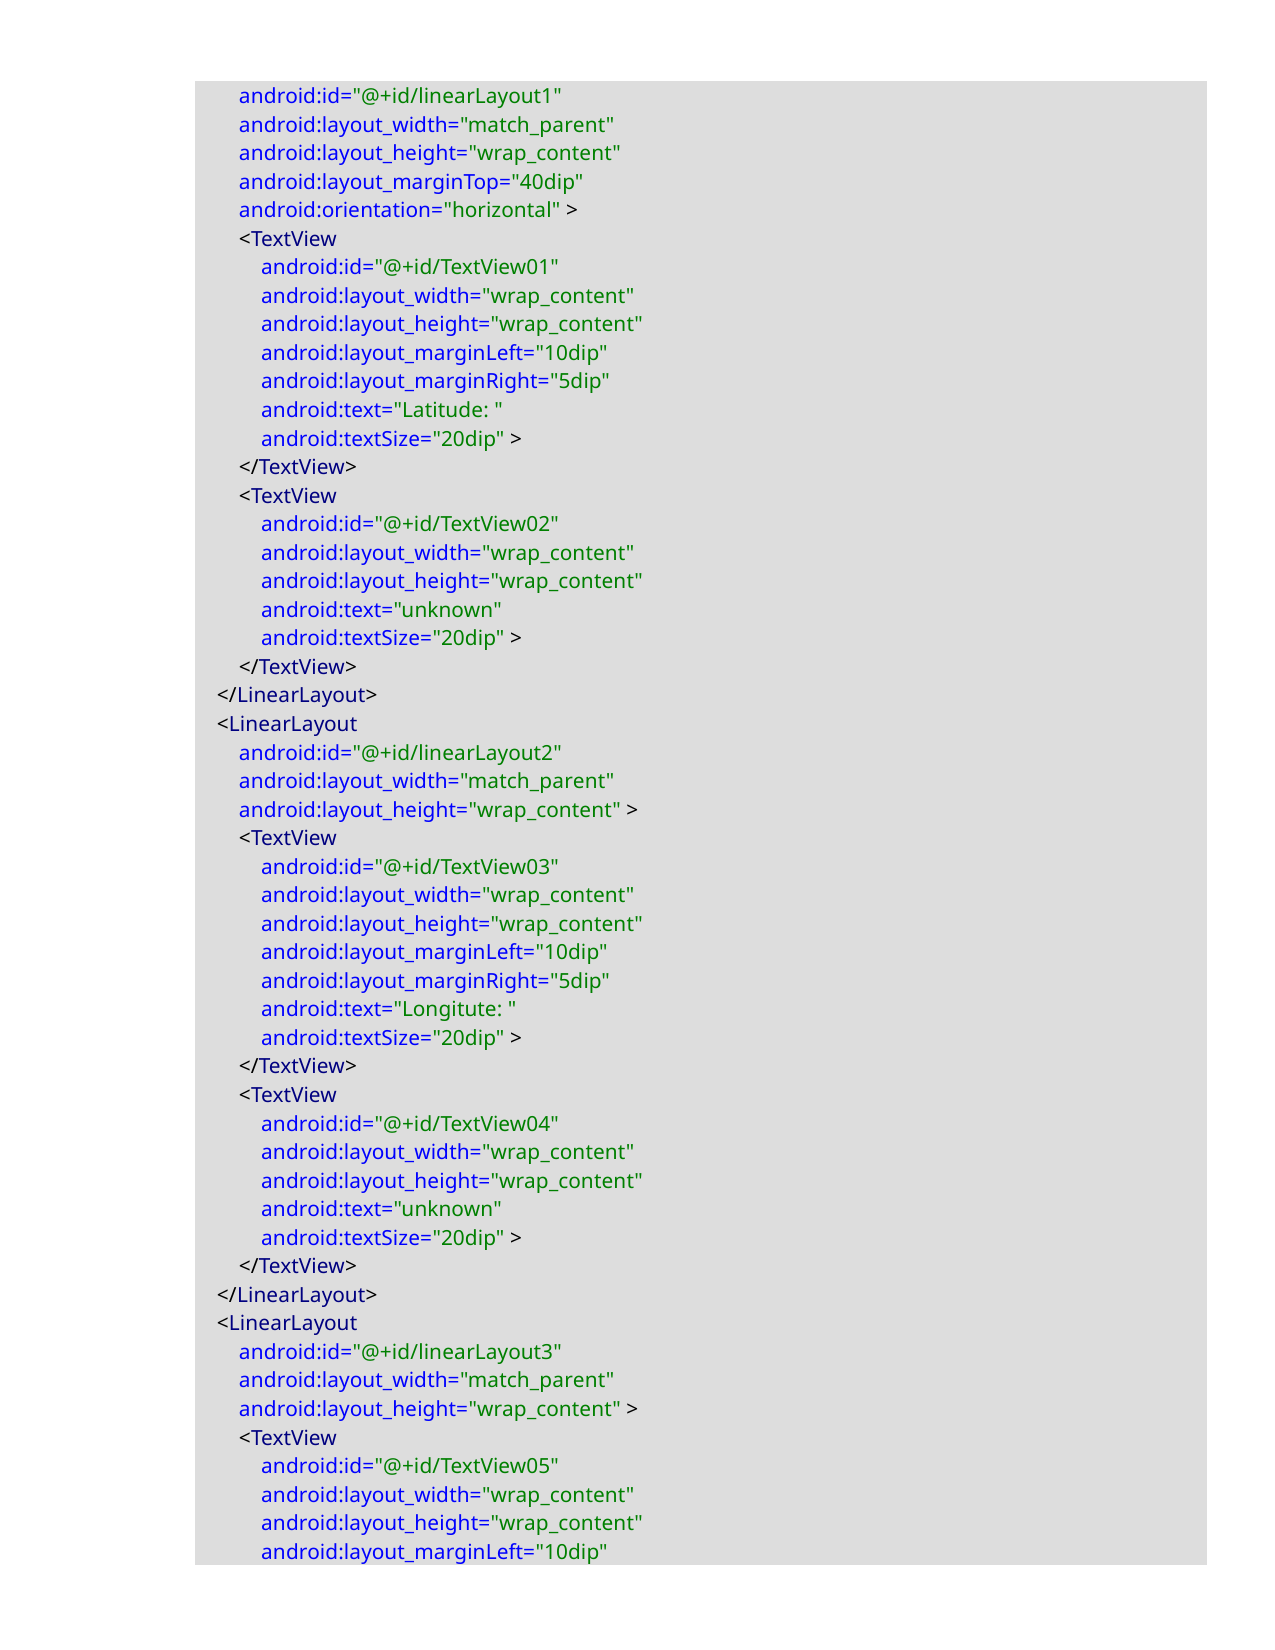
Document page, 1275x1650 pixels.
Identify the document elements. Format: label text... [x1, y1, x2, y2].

text android:layout_height="wrap_content" [195, 909, 1207, 937]
text android:id="@+id/TextView02" [195, 509, 1207, 538]
text android:layout_marginRight="5dip" [195, 966, 1207, 994]
text android:text="unknown" [195, 1194, 1207, 1223]
text android:layout_marginTop="40dip" [195, 167, 1207, 195]
text android:text="Latitude: " [195, 395, 1207, 423]
text <LinearLayout [195, 1308, 1207, 1337]
text android:layout_height="wrap_content" > [195, 794, 1207, 823]
text android:layout_marginLeft="10dip" [195, 338, 1207, 366]
text android:layout_height="wrap_content" [195, 566, 1207, 595]
text android:layout_width="match_parent" [195, 109, 1207, 138]
text android:textSize="20dip" > [195, 623, 1207, 652]
text android:id="@+id/TextView05" [195, 1451, 1207, 1479]
text android:layout_height="wrap_content" > [195, 1394, 1207, 1422]
text <TextView [195, 224, 1207, 252]
text android:layout_marginRight="5dip" [195, 366, 1207, 395]
text <TextView [195, 823, 1207, 852]
text android:id="@+id/TextView01" [195, 252, 1207, 281]
text <TextView [195, 1080, 1207, 1108]
text android:textSize="20dip" > [195, 423, 1207, 452]
text android:layout_width="wrap_content" [195, 281, 1207, 309]
text android:id="@+id/TextView03" [195, 852, 1207, 880]
text <TextView [195, 481, 1207, 509]
text android:layout_height="wrap_content" [195, 1508, 1207, 1537]
text android:layout_width="wrap_content" [195, 538, 1207, 566]
text android:layout_width="wrap_content" [195, 1479, 1207, 1508]
text android:layout_height="wrap_content" [195, 1166, 1207, 1194]
text </TextView> [195, 1051, 1207, 1080]
text android:orientation="horizontal" > [195, 195, 1207, 224]
text </TextView> [195, 652, 1207, 680]
text </TextView> [195, 1251, 1207, 1280]
text android:layout_width="wrap_content" [195, 1137, 1207, 1166]
text android:textSize="20dip" > [195, 1023, 1207, 1051]
text </TextView> [195, 452, 1207, 481]
text android:layout_width="match_parent" [195, 766, 1207, 794]
text android:layout_width="match_parent" [195, 1365, 1207, 1394]
text android:text="Longitute: " [195, 994, 1207, 1023]
text </LinearLayout> [195, 680, 1207, 709]
text <TextView [195, 1422, 1207, 1451]
text android:text="unknown" [195, 595, 1207, 623]
text android:id="@+id/linearLayout1" [195, 81, 1207, 109]
text android:layout_height="wrap_content" [195, 138, 1207, 167]
text android:textSize="20dip" > [195, 1223, 1207, 1251]
text </LinearLayout> [195, 1280, 1207, 1308]
text android:layout_width="wrap_content" [195, 880, 1207, 909]
text android:id="@+id/TextView04" [195, 1108, 1207, 1137]
text <LinearLayout [195, 709, 1207, 737]
text android:id="@+id/linearLayout2" [195, 737, 1207, 766]
text android:layout_marginLeft="10dip" [195, 1537, 1207, 1565]
text android:layout_marginLeft="10dip" [195, 937, 1207, 966]
text android:layout_height="wrap_content" [195, 309, 1207, 338]
text android:id="@+id/linearLayout3" [195, 1337, 1207, 1365]
